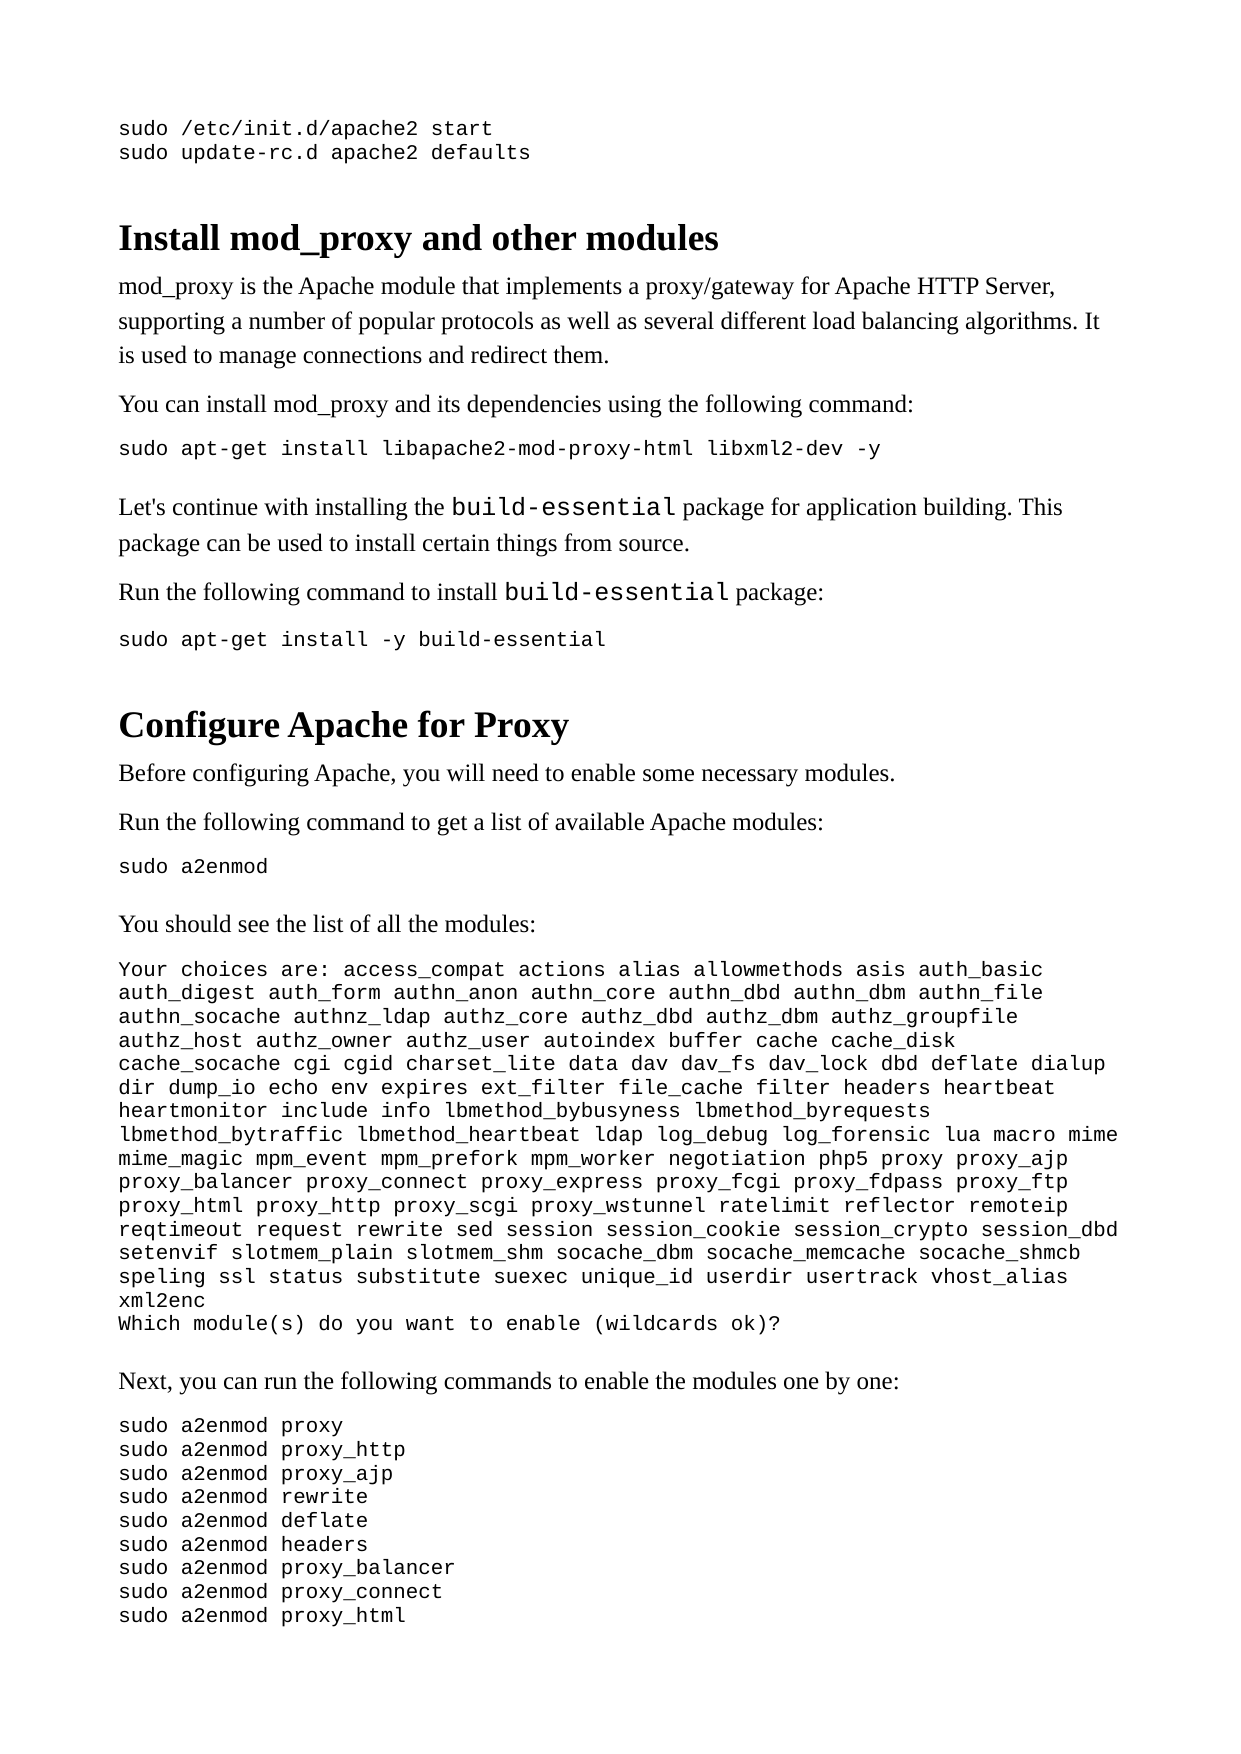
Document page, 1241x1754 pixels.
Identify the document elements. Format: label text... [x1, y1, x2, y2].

text Next, you can run the following commands to enable the modules one by one: [118, 1366, 1122, 1395]
text sudo a2enmod headers [118, 1534, 1122, 1557]
text sudo a2enmod proxy [118, 1416, 1122, 1439]
text Which module(s) do you want to enable (wildcards ok)? [118, 1313, 1122, 1337]
text sudo a2enmod proxy_http [118, 1439, 1122, 1463]
text sudo apt-get install libapache2-mod-proxy-html libxml2-dev -y [118, 438, 1122, 462]
text You can install mod_proxy and its dependencies using the following command: [118, 389, 1122, 418]
text sudo a2enmod proxy_html [118, 1605, 1122, 1628]
text sudo a2enmod proxy_balancer [118, 1557, 1122, 1581]
text Run the following command to get a list of available Apache modules: [118, 807, 1122, 836]
text sudo a2enmod [118, 856, 1122, 880]
text mod_proxy is the Apache module that implements a proxy/gateway for Apache HTTP Server, supporting a number of popular protocols as well as several different load balancing algorithms. It is used to manage connections and redirect them. [118, 271, 1122, 369]
text sudo a2enmod rewrite [118, 1486, 1122, 1510]
text Let's continue with installing the build-essential package for application building. This package can be used to install certain things from source. [118, 492, 1122, 557]
text sudo update-rc.d apache2 defaults [118, 142, 1122, 165]
text Run the following command to install build-essential package: [118, 577, 1122, 608]
text You should see the list of all the modules: [118, 909, 1122, 938]
subtitle Configure Apache for Proxy [118, 703, 1122, 746]
subtitle Install mod_proxy and other modules [118, 216, 1122, 259]
text Your choices are: access_compat actions alias allowmethods asis auth_basic auth_digest auth_form authn_anon authn_core authn_dbd authn_dbm authn_file authn_socache authnz_ldap authz_core authz_dbd authz_dbm authz_groupfile authz_host authz_owner authz_user autoindex buffer cache cache_disk cache_socache cgi cgid charset_lite data dav dav_fs dav_lock dbd deflate dialup dir dump_io echo env expires ext_filter file_cache filter headers heartbeat heartmonitor include info lbmethod_bybusyness lbmethod_byrequests lbmethod_bytraffic lbmethod_heartbeat ldap log_debug log_forensic lua macro mime mime_magic mpm_event mpm_prefork mpm_worker negotiation php5 proxy proxy_ajp proxy_balancer proxy_connect proxy_express proxy_fcgi proxy_fdpass proxy_ftp proxy_html proxy_http proxy_scgi proxy_wstunnel ratelimit reflector remoteip reqtimeout request rewrite sed session session_cookie session_crypto session_dbd setenvif slotmem_plain slotmem_shm socache_dbm socache_memcache socache_shmcb speling ssl status substitute suexec unique_id userdir usertrack vhost_alias xml2enc [118, 959, 1122, 1313]
text sudo apt-get install -y build-essential [118, 629, 1122, 652]
text Before configuring Apache, you will need to enable some necessary modules. [118, 758, 1122, 787]
text sudo a2enmod proxy_ajp [118, 1463, 1122, 1486]
text sudo /etc/init.d/apache2 start [118, 118, 1122, 142]
text sudo a2enmod proxy_connect [118, 1581, 1122, 1605]
text sudo a2enmod deflate [118, 1510, 1122, 1534]
